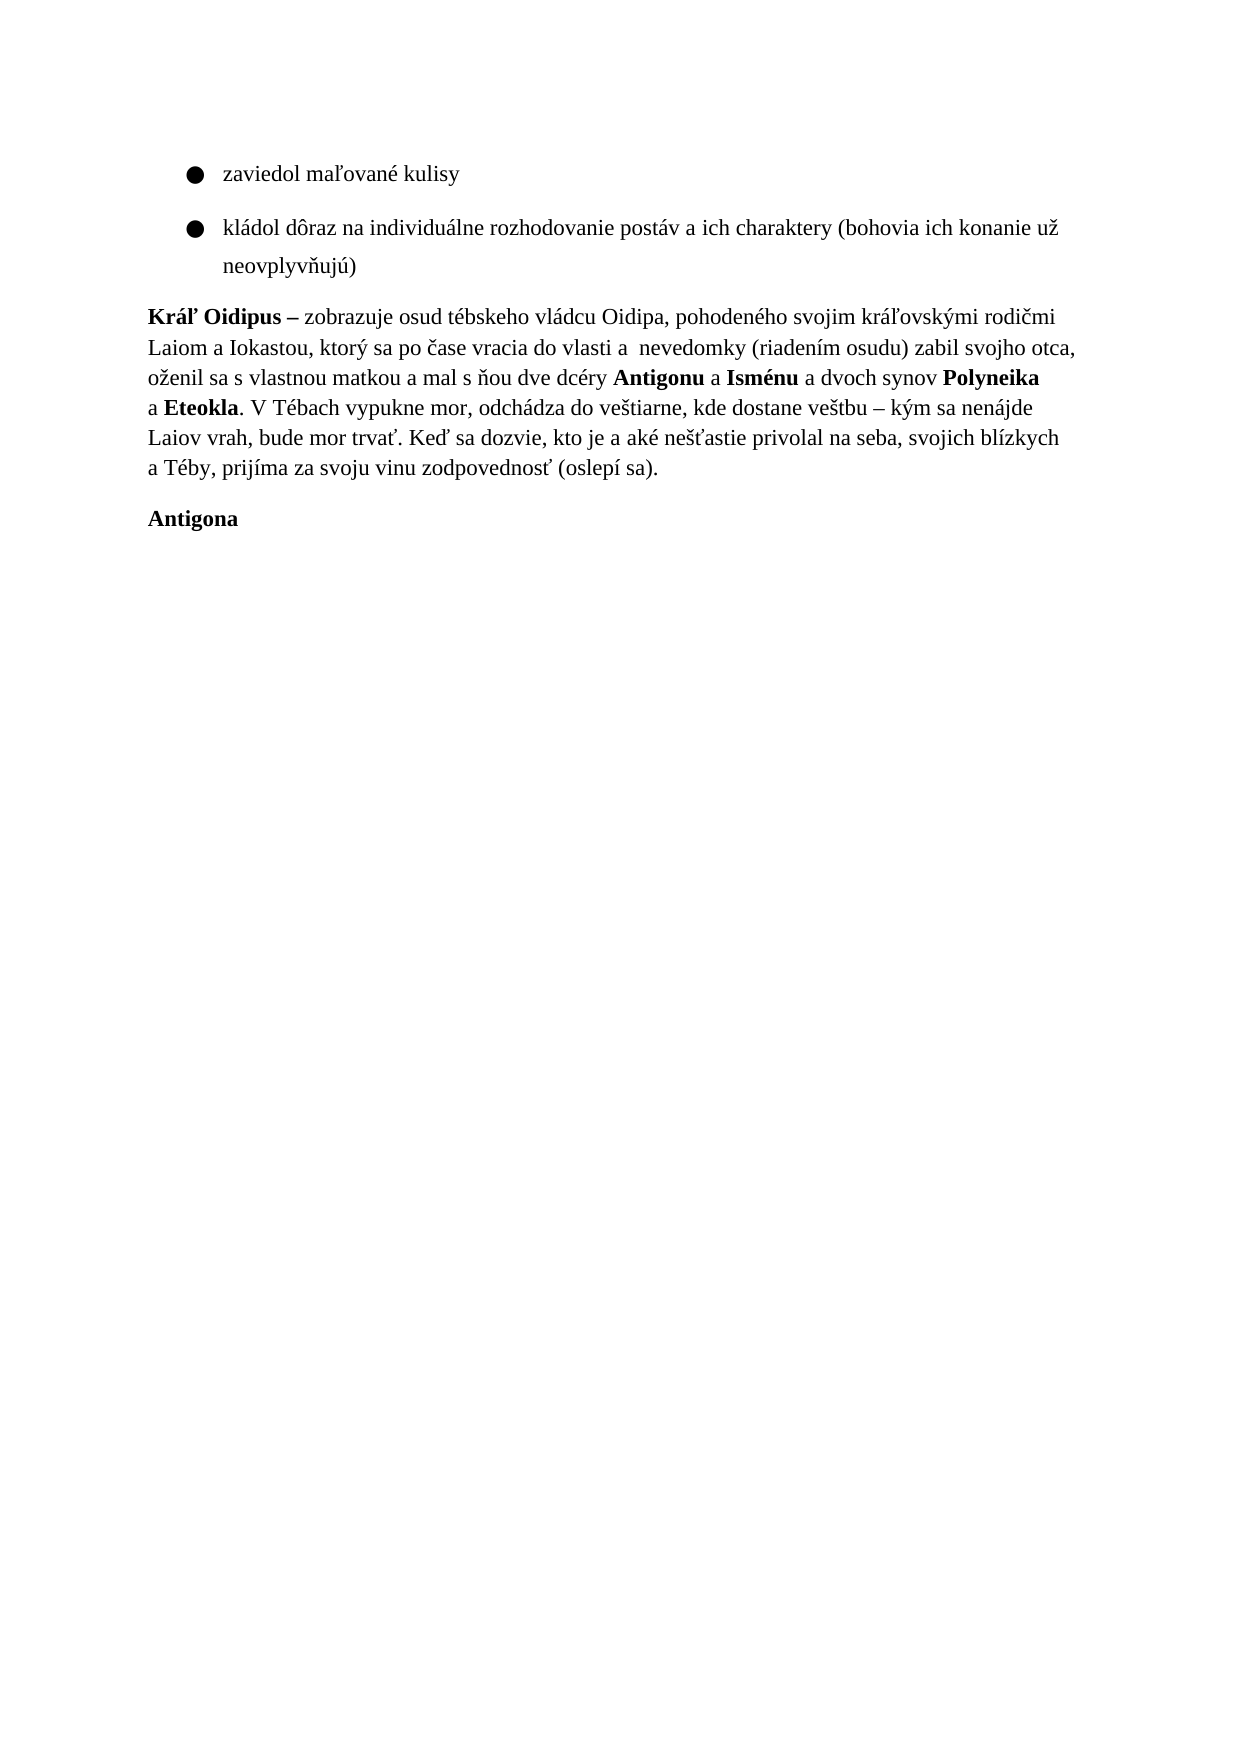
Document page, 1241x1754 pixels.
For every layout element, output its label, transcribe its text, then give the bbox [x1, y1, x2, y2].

list zaviedol maľované kulisy [185, 148, 1093, 194]
text Kráľ Oidipus – zobrazuje osud tébskeho vládcu Oidipa, pohodeného svojim kráľovskými rodičmi Laiom a Iokastou, ktorý sa po čase vracia do vlasti a nevedomky (riadením osudu) zabil svojho otca, oženil sa s vlastnou matkou a mal s ňou dve dcéry Antigonu a Isménu a dvoch synov Polyneika a Eteokla. V Tébach vypukne mor, odchádza do veštiarne, kde dostane veštbu – kým sa nenájde Laiov vrah, bude mor trvať. Keď sa dozvie, kto je a aké nešťastie privolal na seba, svojich blízkych a Téby, prijíma za svoju vinu zodpovednosť (oslepí sa). [148, 303, 1093, 481]
list kládol dôraz na individuálne rozhodovanie postáv a ich charaktery (bohovia ich konanie už neovplyvňujú) [185, 202, 1093, 279]
text Antigona [148, 506, 1093, 532]
